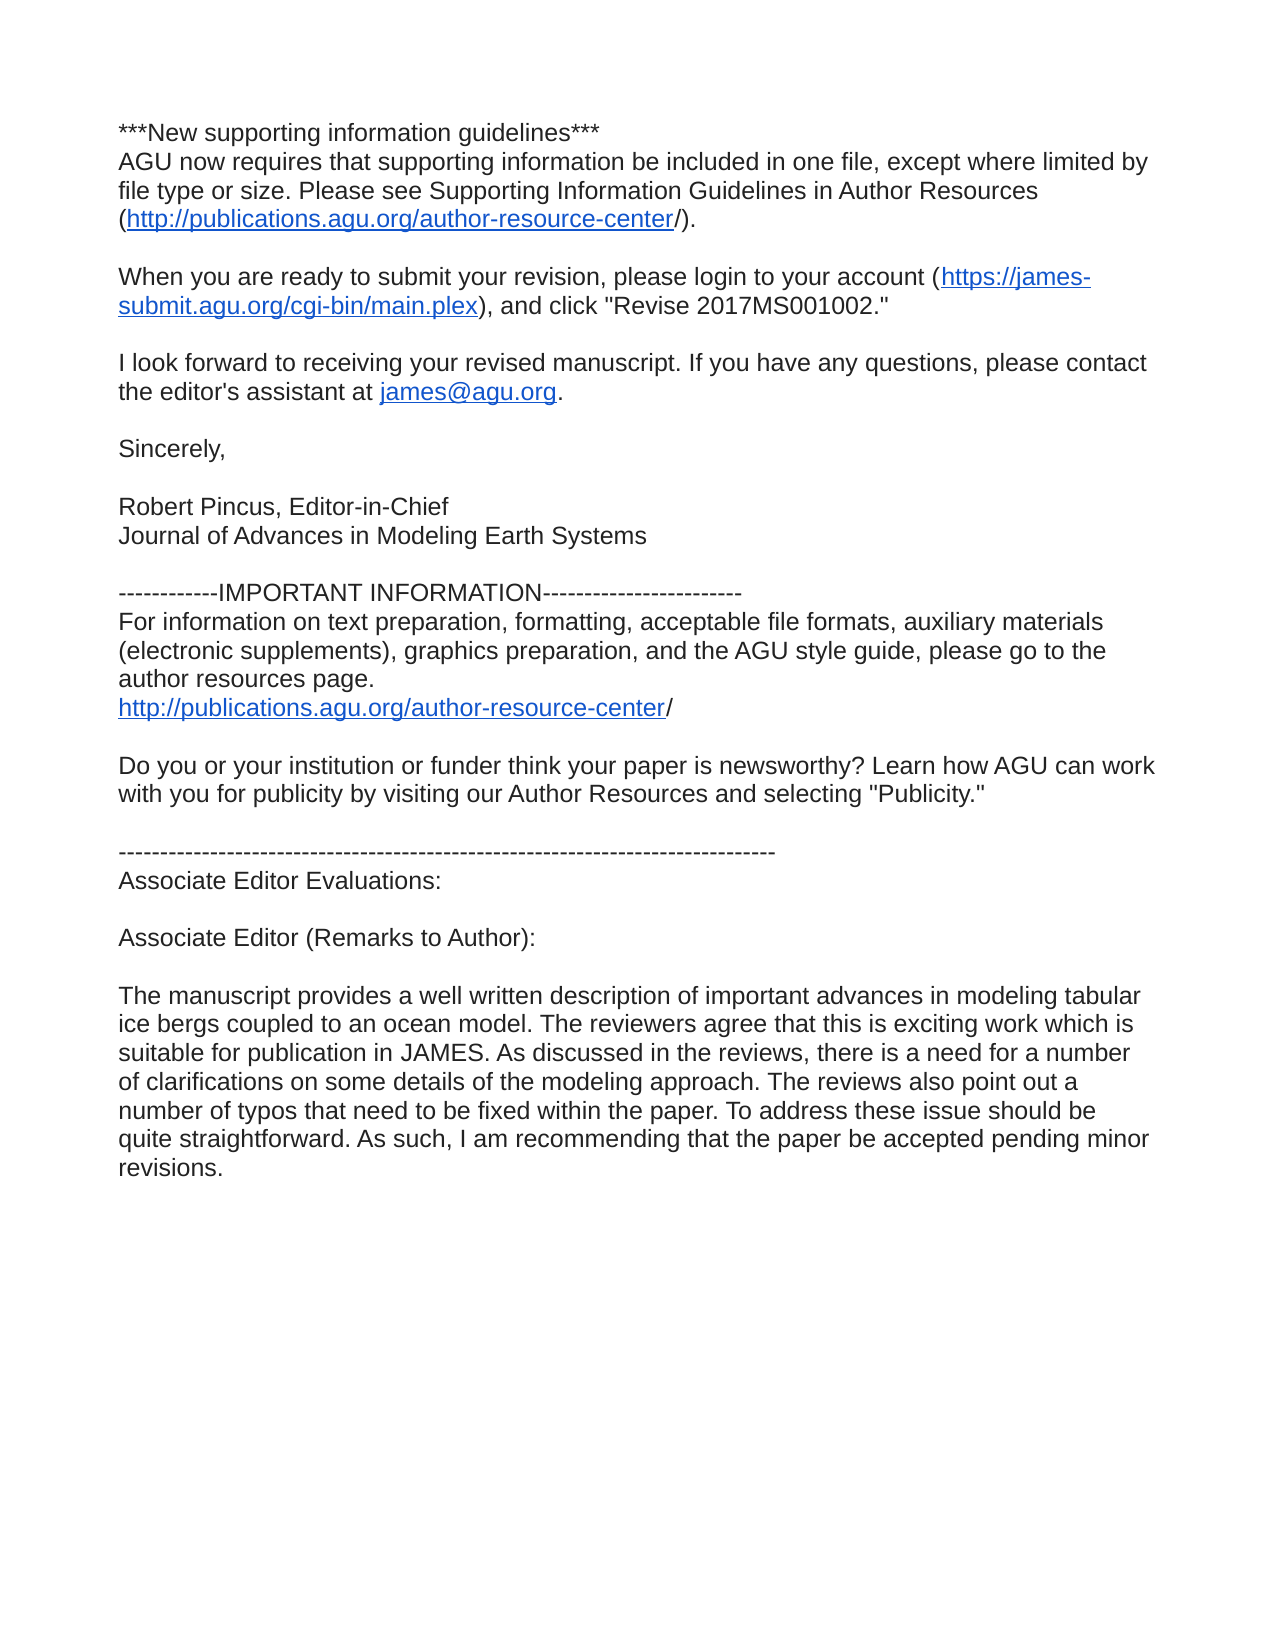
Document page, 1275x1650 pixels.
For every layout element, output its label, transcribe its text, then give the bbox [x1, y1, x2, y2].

text ***New supporting information guidelines*** AGU now requires that supporting information be included in one file, except where limited by file type or size. Please see Supporting Information Guidelines in Author Resources (http://publications.agu.org/author-resource-center/). When you are ready to submit your revision, please login to your account (https://james-submit.agu.org/cgi-bin/main.plex), and click "Revise 2017MS001002." I look forward to receiving your revised manuscript. If you have any questions, please contact the editor's assistant at james@agu.org. Sincerely, Robert Pincus, Editor-in-Chief Journal of Advances in Modeling Earth Systems ------------IMPORTANT INFORMATION------------------------ For information on text preparation, formatting, acceptable file formats, auxiliary materials (electronic supplements), graphics preparation, and the AGU style guide, please go to the author resources page. http://publications.agu.org/author-resource-center/ Do you or your institution or funder think your paper is newsworthy? Learn how AGU can work with you for publicity by visiting our Author Resources and selecting "Publicity." ------------------------------------------------------------------------------- Associate Editor Evaluations: Associate Editor (Remarks to Author): The manuscript provides a well written description of important advances in modeling tabular ice bergs coupled to an ocean model. The reviewers agree that this is exciting work which is suitable for publication in JAMES. As discussed in the reviews, there is a need for a number of clarifications on some details of the modeling approach. The reviews also point out a number of typos that need to be fixed within the paper. To address these issue should be quite straightforward. As such, I am recommending that the paper be accepted pending minor revisions. [118, 118, 1157, 1239]
